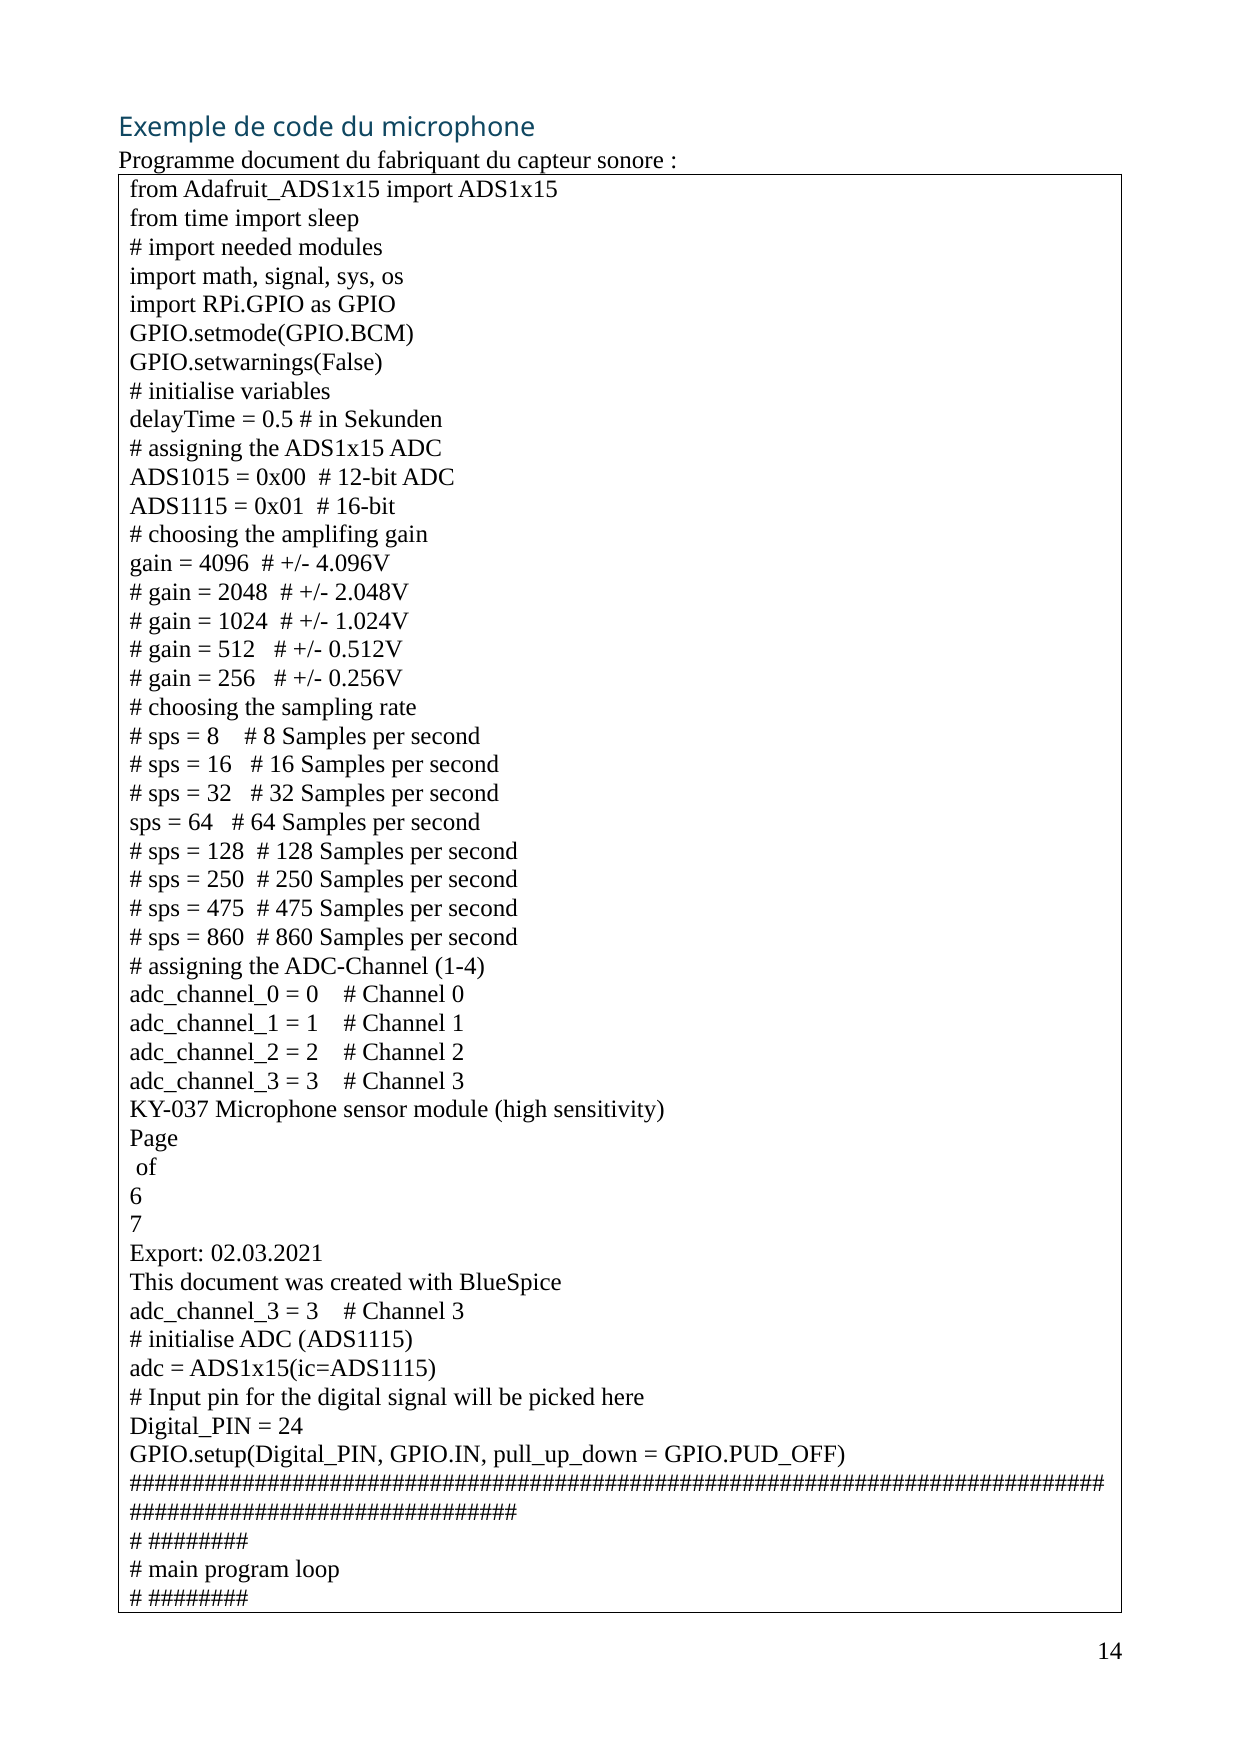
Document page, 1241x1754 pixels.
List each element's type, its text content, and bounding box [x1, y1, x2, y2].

subtitle Exemple de code du microphone [118, 108, 1122, 145]
text Programme document du fabriquant du capteur sonore : [118, 145, 1122, 173]
table_header from Adafruit_ADS1x15 import ADS1x15 from time import sleep # import needed modules import math, signal, sys, os import RPi.GPIO as GPIO GPIO.setmode(GPIO.BCM) GPIO.setwarnings(False) # initialise variables delayTime = 0.5 # in Sekunden # assigning the ADS1x15 ADC ADS1015 = 0x00 # 12-bit ADC ADS1115 = 0x01 # 16-bit # choosing the amplifing gain gain = 4096 # +/- 4.096V # gain = 2048 # +/- 2.048V # gain = 1024 # +/- 1.024V # gain = 512 # +/- 0.512V # gain = 256 # +/- 0.256V # choosing the sampling rate # sps = 8 # 8 Samples per second # sps = 16 # 16 Samples per second # sps = 32 # 32 Samples per second sps = 64 # 64 Samples per second # sps = 128 # 128 Samples per second # sps = 250 # 250 Samples per second # sps = 475 # 475 Samples per second # sps = 860 # 860 Samples per second # assigning the ADC-Channel (1-4) adc_channel_0 = 0 # Channel 0 adc_channel_1 = 1 # Channel 1 adc_channel_2 = 2 # Channel 2 adc_channel_3 = 3 # Channel 3 KY-037 Microphone sensor module (high sensitivity) Page of 6 7 Export: 02.03.2021 This document was created with BlueSpice adc_channel_3 = 3 # Channel 3 # initialise ADC (ADS1115) adc = ADS1x15(ic=ADS1115) # Input pin for the digital signal will be picked here Digital_PIN = 24 GPIO.setup(Digital_PIN, GPIO.IN, pull_up_down = GPIO.PUD_OFF) ############################################################################################################# # ######## # main program loop # ######## [119, 175, 1121, 1612]
